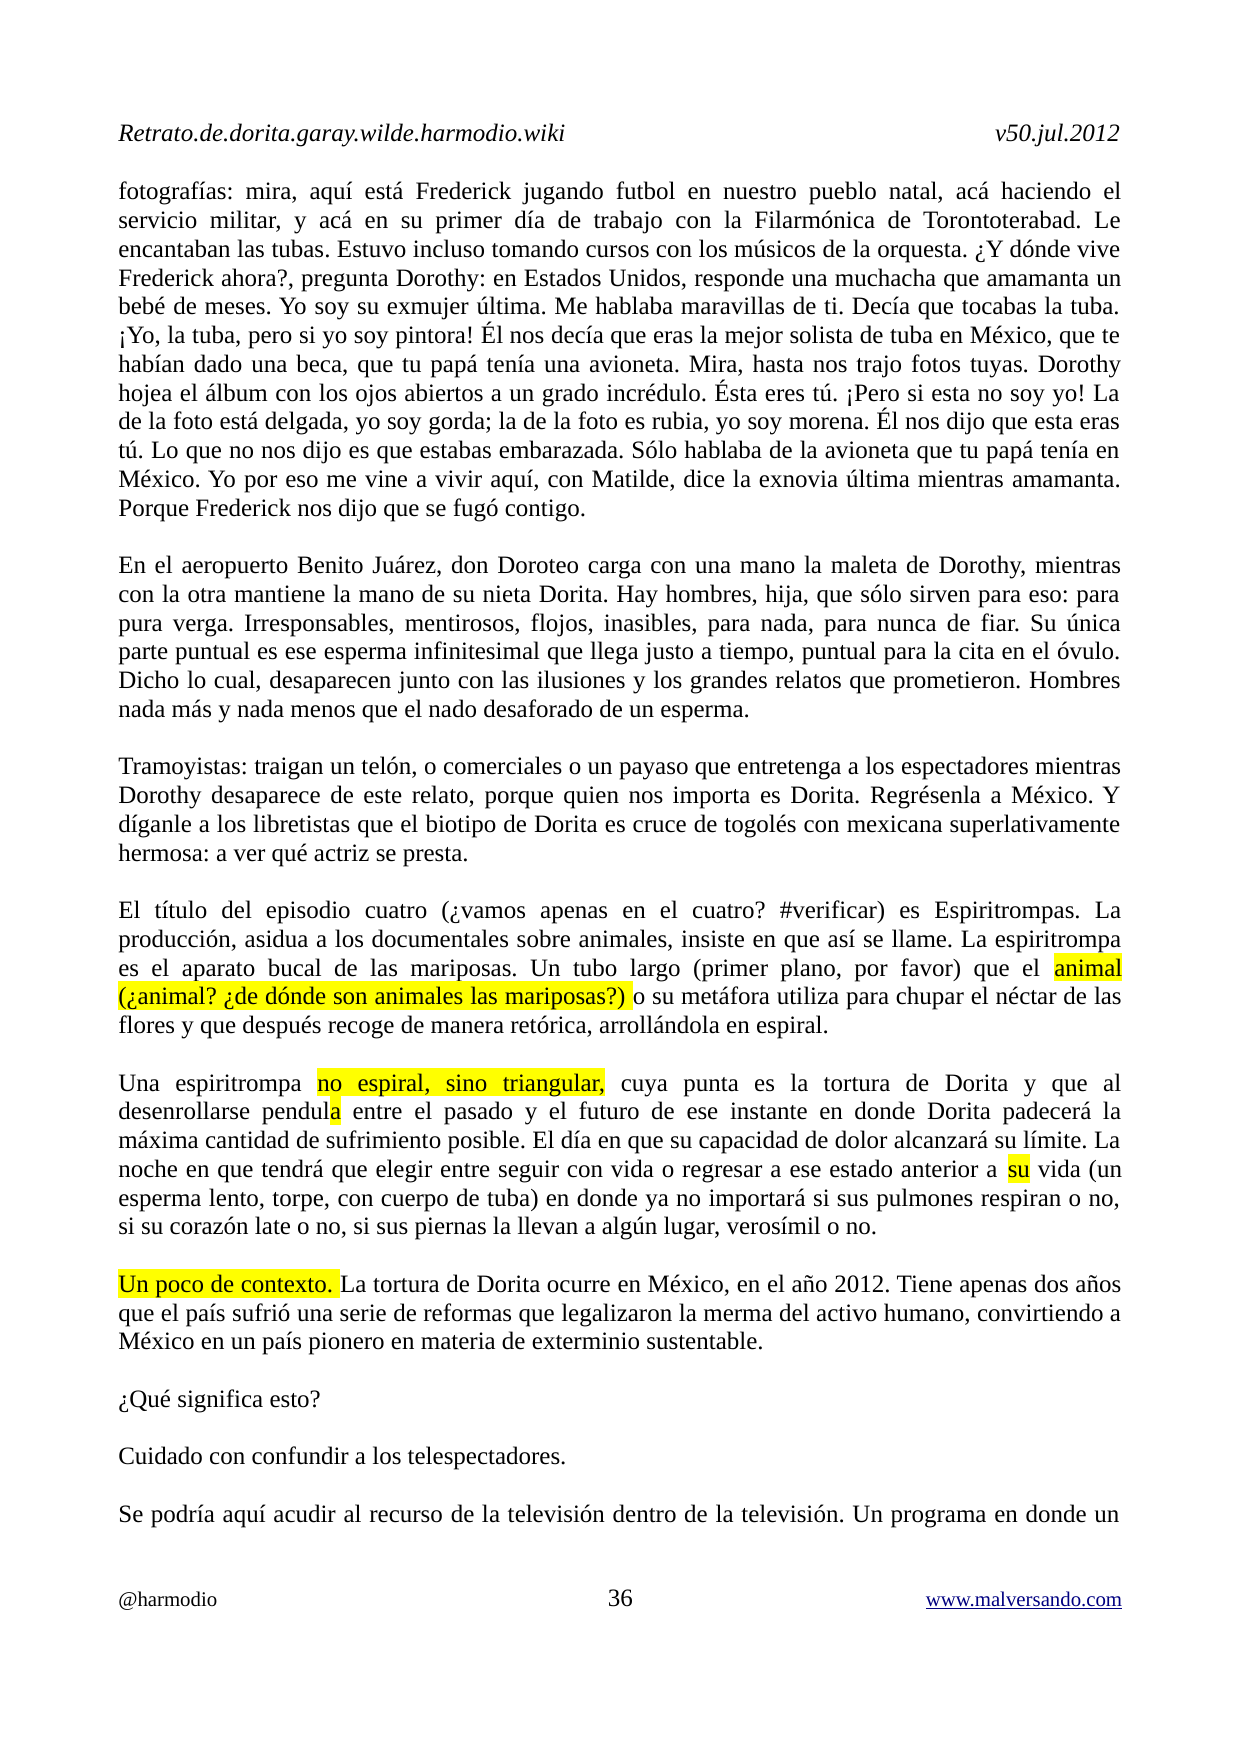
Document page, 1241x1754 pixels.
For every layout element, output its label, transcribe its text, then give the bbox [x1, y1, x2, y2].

text Se podría aquí acudir al recurso de la televisión dentro de la televisión. Un programa en donde un [118, 1499, 1122, 1528]
text Cuidado con confundir a los telespectadores. [118, 1441, 1122, 1470]
text El título del episodio cuatro (¿vamos apenas en el cuatro? #verificar) es Espiritrompas. La producción, asidua a los documentales sobre animales, insiste en que así se llame. La espiritrompa es el aparato bucal de las mariposas. Un tubo largo (primer plano, por favor) que el animal (¿animal? ¿de dónde son animales las mariposas?) o su metáfora utiliza para chupar el néctar de las flores y que después recoge de manera retórica, arrollándola en espiral. [118, 895, 1122, 1039]
text ¿Qué significa esto? [118, 1384, 1122, 1413]
text Tramoyistas: traigan un telón, o comerciales o un payaso que entretenga a los espectadores mientras Dorothy desaparece de este relato, porque quien nos importa es Dorita. Regrésenla a México. Y díganle a los libretistas que el biotipo de Dorita es cruce de togolés con mexicana superlativamente hermosa: a ver qué actriz se presta. [118, 751, 1122, 866]
text En el aeropuerto Benito Juárez, don Doroteo carga con una mano la maleta de Dorothy, mientras con la otra mantiene la mano de su nieta Dorita. Hay hombres, hija, que sólo sirven para eso: para pura verga. Irresponsables, mentirosos, flojos, inasibles, para nada, para nunca de fiar. Su única parte puntual es ese esperma infinitesimal que llega justo a tiempo, puntual para la cita en el óvulo. Dicho lo cual, desaparecen junto con las ilusiones y los grandes relatos que prometieron. Hombres nada más y nada menos que el nado desaforado de un esperma. [118, 550, 1122, 723]
text Una espiritrompa no espiral, sino triangular, cuya punta es la tortura de Dorita y que al desenrollarse pendula entre el pasado y el futuro de ese instante en donde Dorita padecerá la máxima cantidad de sufrimiento posible. El día en que su capacidad de dolor alcanzará su límite. La noche en que tendrá que elegir entre seguir con vida o regresar a ese estado anterior a su vida (un esperma lento, torpe, con cuerpo de tuba) en donde ya no importará si sus pulmones respiran o no, si su corazón late o no, si sus piernas la llevan a algún lugar, verosímil o no. [118, 1068, 1122, 1240]
text Un poco de contexto. La tortura de Dorita ocurre en México, en el año 2012. Tiene apenas dos años que el país sufrió una serie de reformas que legalizaron la merma del activo humano, convirtiendo a México en un país pionero en materia de exterminio sustentable. [118, 1269, 1122, 1355]
text fotografías: mira, aquí está Frederick jugando futbol en nuestro pueblo natal, acá haciendo el servicio militar, y acá en su primer día de trabajo con la Filarmónica de Torontoterabad. Le encantaban las tubas. Estuvo incluso tomando cursos con los músicos de la orquesta. ¿Y dónde vive Frederick ahora?, pregunta Dorothy: en Estados Unidos, responde una muchacha que amamanta un bebé de meses. Yo soy su exmujer última. Me hablaba maravillas de ti. Decía que tocabas la tuba. ¡Yo, la tuba, pero si yo soy pintora! Él nos decía que eras la mejor solista de tuba en México, que te habían dado una beca, que tu papá tenía una avioneta. Mira, hasta nos trajo fotos tuyas. Dorothy hojea el álbum con los ojos abiertos a un grado incrédulo. Ésta eres tú. ¡Pero si esta no soy yo! La de la foto está delgada, yo soy gorda; la de la foto es rubia, yo soy morena. Él nos dijo que esta eras tú. Lo que no nos dijo es que estabas embarazada. Sólo hablaba de la avioneta que tu papá tenía en México. Yo por eso me vine a vivir aquí, con Matilde, dice la exnovia última mientras amamanta. Porque Frederick nos dijo que se fugó contigo. [118, 176, 1122, 521]
